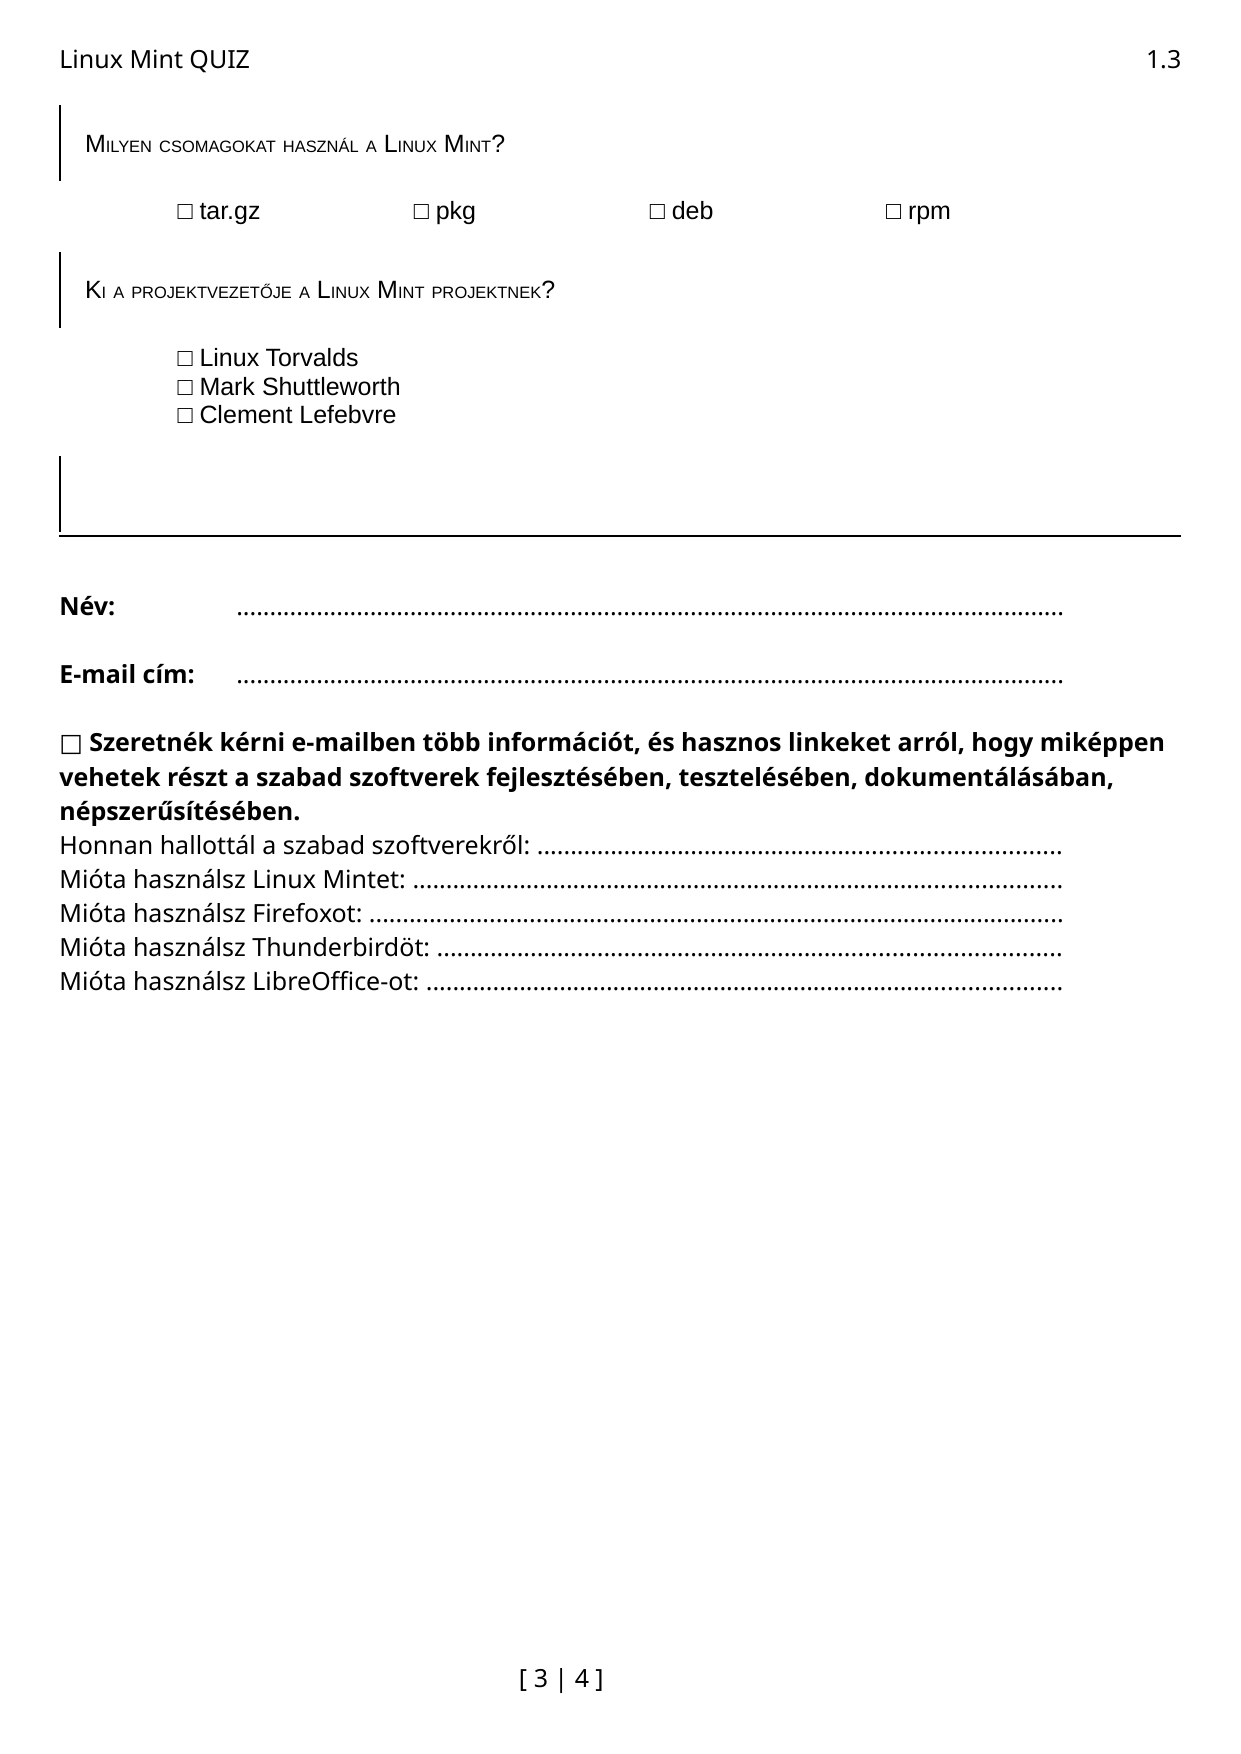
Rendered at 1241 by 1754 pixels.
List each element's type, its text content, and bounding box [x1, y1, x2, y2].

text □ Szeretnék kérni e-mailben több információt, és hasznos linkeket arról, hogy miképpen vehetek részt a szabad szoftverek fejlesztésében, tesztelésében, dokumentálásában, népszerűsítésében. [59, 725, 1181, 827]
text Mióta használsz Firefoxot: [59, 895, 1181, 929]
text Honnan hallottál a szabad szoftverekről: [59, 827, 1181, 861]
text E-mail cím: [59, 657, 1181, 691]
text Mióta használsz Thunderbirdöt: [59, 929, 1181, 963]
text □ Linux Torvalds □ Mark Shuttleworth □ Clement Lefebvre [177, 343, 1181, 429]
text □ tar.gz □ pkg □ deb □ rpm [177, 196, 1181, 225]
text Ki a projektvezetője a Linux Mint projektnek? [61, 252, 1181, 328]
text Mióta használsz Linux Mintet: [59, 861, 1181, 895]
text Mióta használsz LibreOffice-ot: [59, 963, 1181, 998]
text Név: [59, 589, 1181, 623]
text Milyen csomagokat használ a Linux Mint? [61, 105, 1181, 181]
